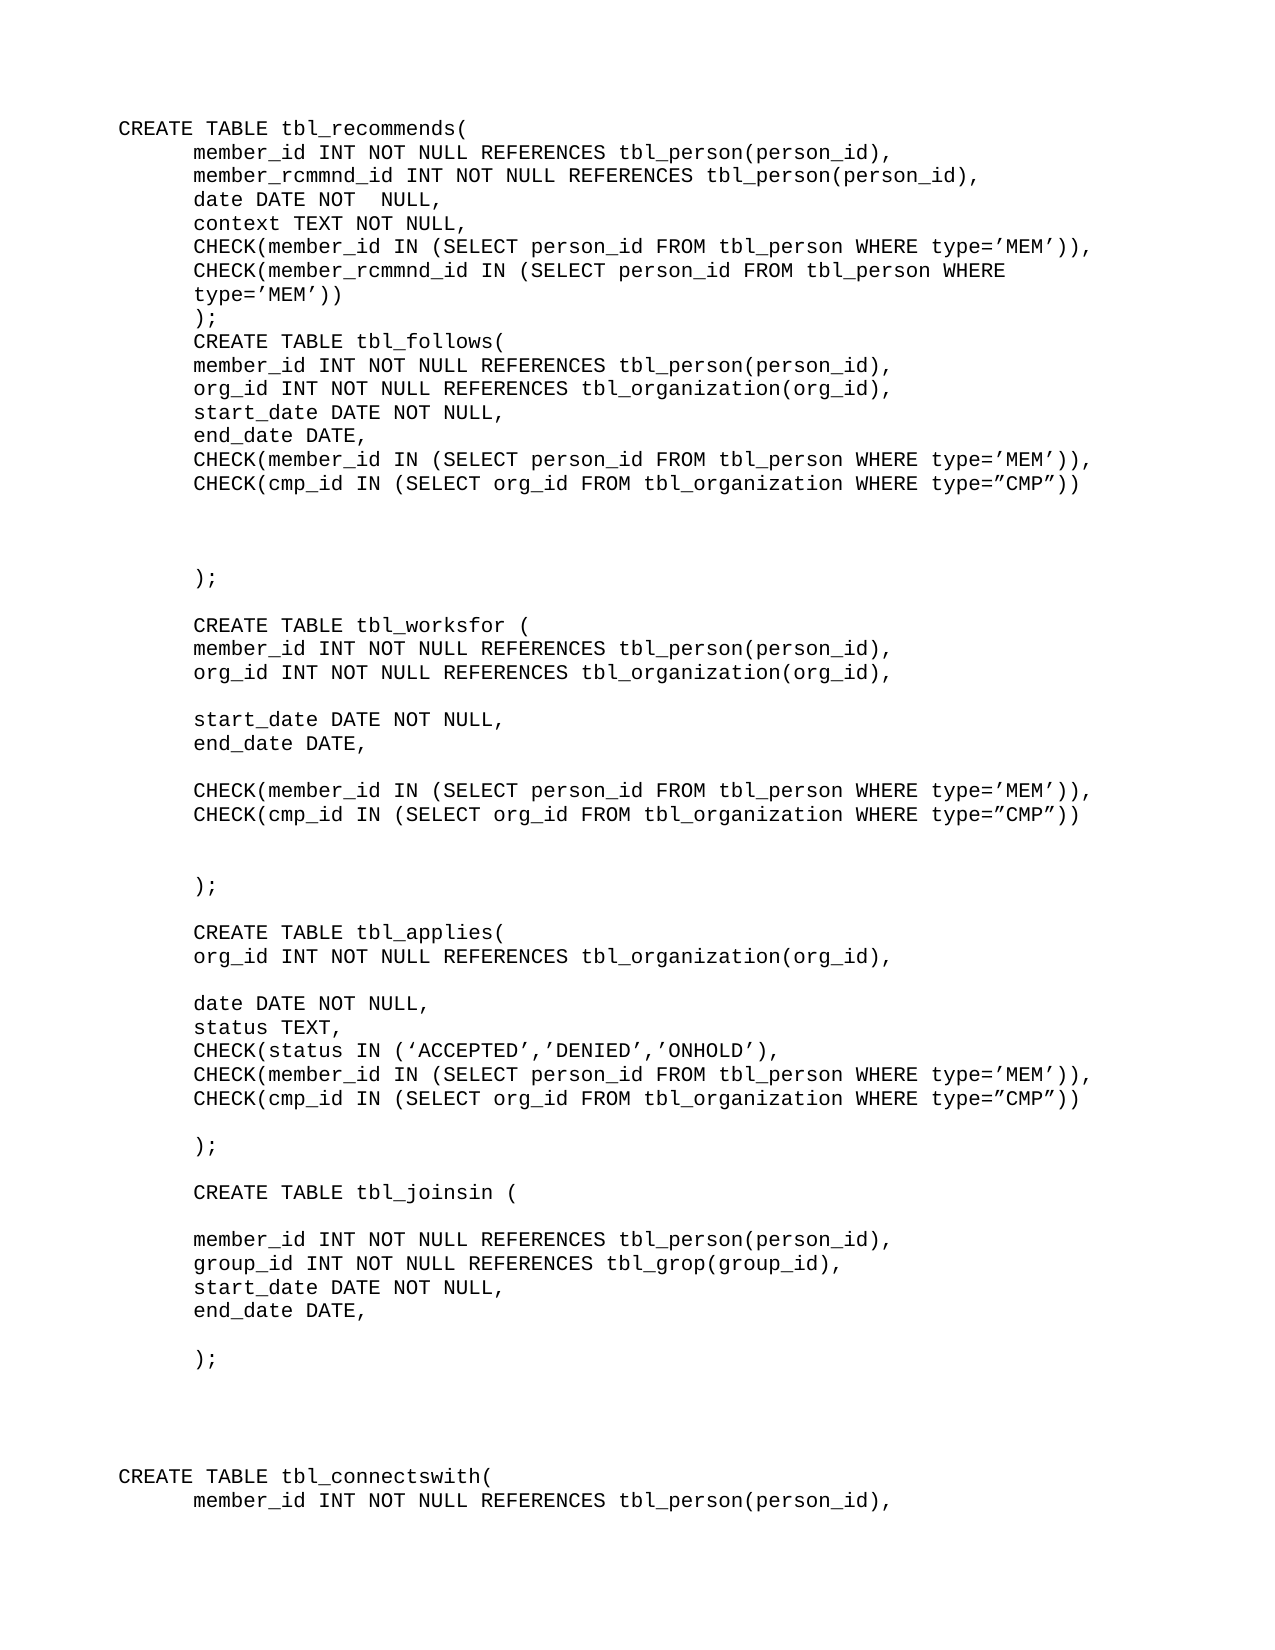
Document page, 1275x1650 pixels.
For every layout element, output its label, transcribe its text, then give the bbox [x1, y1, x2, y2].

text CHECK(cmp_id IN (SELECT org_id FROM tbl_organization WHERE type=”CMP”)) [118, 473, 1157, 496]
text status TEXT, [118, 1017, 1157, 1040]
text CREATE TABLE tbl_joinsin ( [118, 1182, 1157, 1206]
text group_id INT NOT NULL REFERENCES tbl_grop(group_id), [118, 1253, 1157, 1277]
text CHECK(member_id IN (SELECT person_id FROM tbl_person WHERE type=’MEM’)), [193, 780, 1157, 804]
text date DATE NOT NULL, [118, 189, 1157, 213]
text start_date DATE NOT NULL, [118, 402, 1157, 426]
text CREATE TABLE tbl_applies( [118, 922, 1157, 946]
text context TEXT NOT NULL, [118, 213, 1157, 236]
text CREATE TABLE tbl_recommends( [118, 118, 1157, 142]
text start_date DATE NOT NULL, [118, 709, 1157, 733]
text date DATE NOT NULL, [118, 993, 1157, 1017]
text CREATE TABLE tbl_follows( [118, 331, 1157, 354]
text member_id INT NOT NULL REFERENCES tbl_person(person_id), [118, 354, 1157, 378]
text CHECK(member_rcmmnd_id IN (SELECT person_id FROM tbl_person WHERE type=’MEM’)) [193, 260, 1157, 307]
text CREATE TABLE tbl_connectswith( [118, 1466, 1157, 1489]
text ); [118, 1348, 1157, 1371]
text end_date DATE, [118, 733, 1157, 757]
text ); [118, 567, 1157, 591]
text CHECK(status IN (‘ACCEPTED’,’DENIED’,’ONHOLD’), [118, 1040, 1157, 1064]
text CHECK(cmp_id IN (SELECT org_id FROM tbl_organization WHERE type=”CMP”)) [118, 1088, 1157, 1111]
text org_id INT NOT NULL REFERENCES tbl_organization(org_id), [118, 378, 1157, 402]
text CHECK(member_id IN (SELECT person_id FROM tbl_person WHERE type=’MEM’)), [193, 236, 1157, 260]
text org_id INT NOT NULL REFERENCES tbl_organization(org_id), [118, 946, 1157, 969]
text start_date DATE NOT NULL, [118, 1277, 1157, 1300]
text CHECK(member_id IN (SELECT person_id FROM tbl_person WHERE type=’MEM’)), [193, 449, 1157, 473]
text CREATE TABLE tbl_worksfor ( [118, 615, 1157, 638]
text CHECK(member_id IN (SELECT person_id FROM tbl_person WHERE type=’MEM’)), [193, 1064, 1157, 1088]
text member_id INT NOT NULL REFERENCES tbl_person(person_id), [118, 638, 1157, 662]
text member_id INT NOT NULL REFERENCES tbl_person(person_id), [118, 142, 1157, 165]
text ); [118, 307, 1157, 331]
text member_id INT NOT NULL REFERENCES tbl_person(person_id), [118, 1489, 1157, 1513]
text end_date DATE, [118, 426, 1157, 449]
text end_date DATE, [118, 1300, 1157, 1324]
text member_id INT NOT NULL REFERENCES tbl_person(person_id), [118, 1229, 1157, 1253]
text org_id INT NOT NULL REFERENCES tbl_organization(org_id), [118, 662, 1157, 686]
text member_rcmmnd_id INT NOT NULL REFERENCES tbl_person(person_id), [118, 165, 1157, 189]
text CHECK(cmp_id IN (SELECT org_id FROM tbl_organization WHERE type=”CMP”)) [118, 804, 1157, 827]
text ); [118, 875, 1157, 898]
text ); [118, 1135, 1157, 1158]
